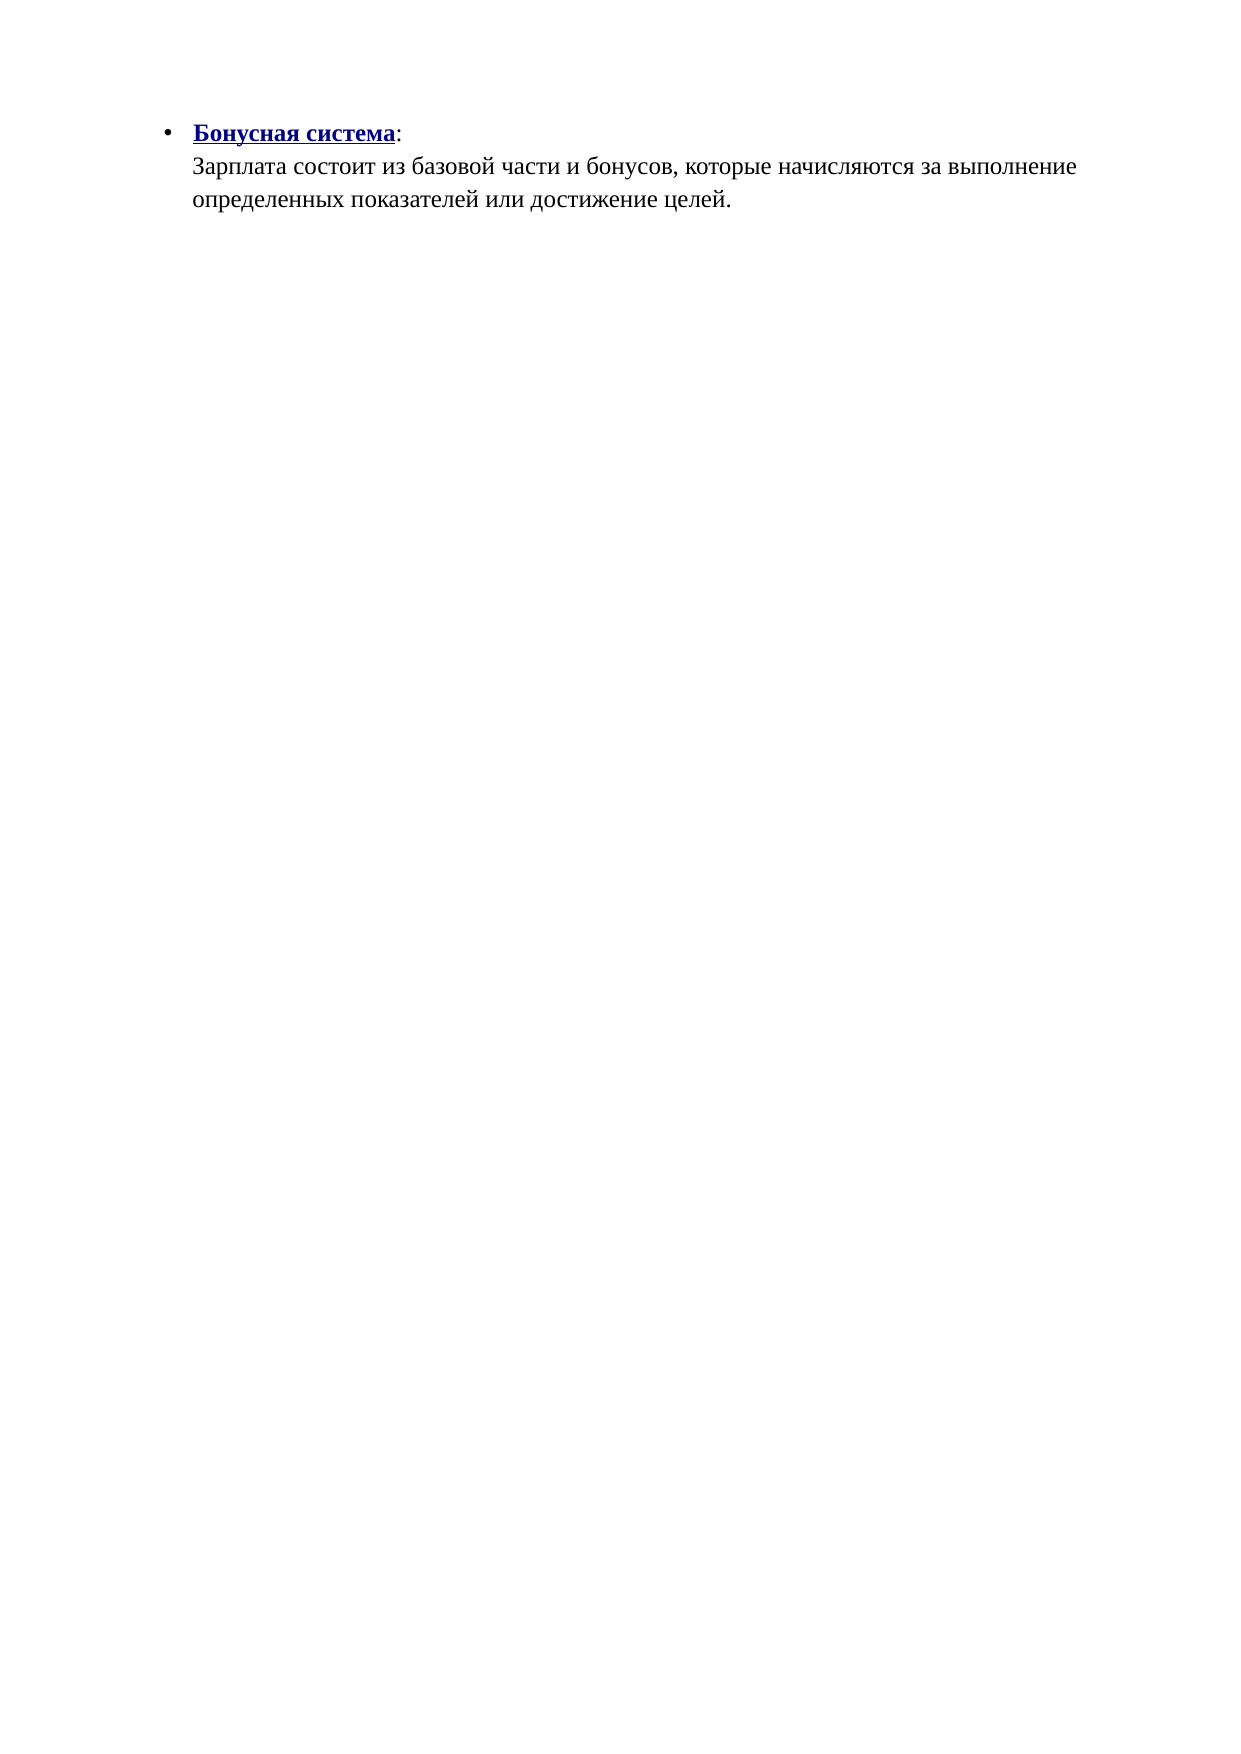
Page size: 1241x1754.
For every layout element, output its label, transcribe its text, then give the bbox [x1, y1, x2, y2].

list Бонусная система: [164, 118, 1122, 147]
text Зарплата состоит из базовой части и бонусов, которые начисляются за выполнение определенных показателей или достижение целей. [118, 151, 1122, 213]
